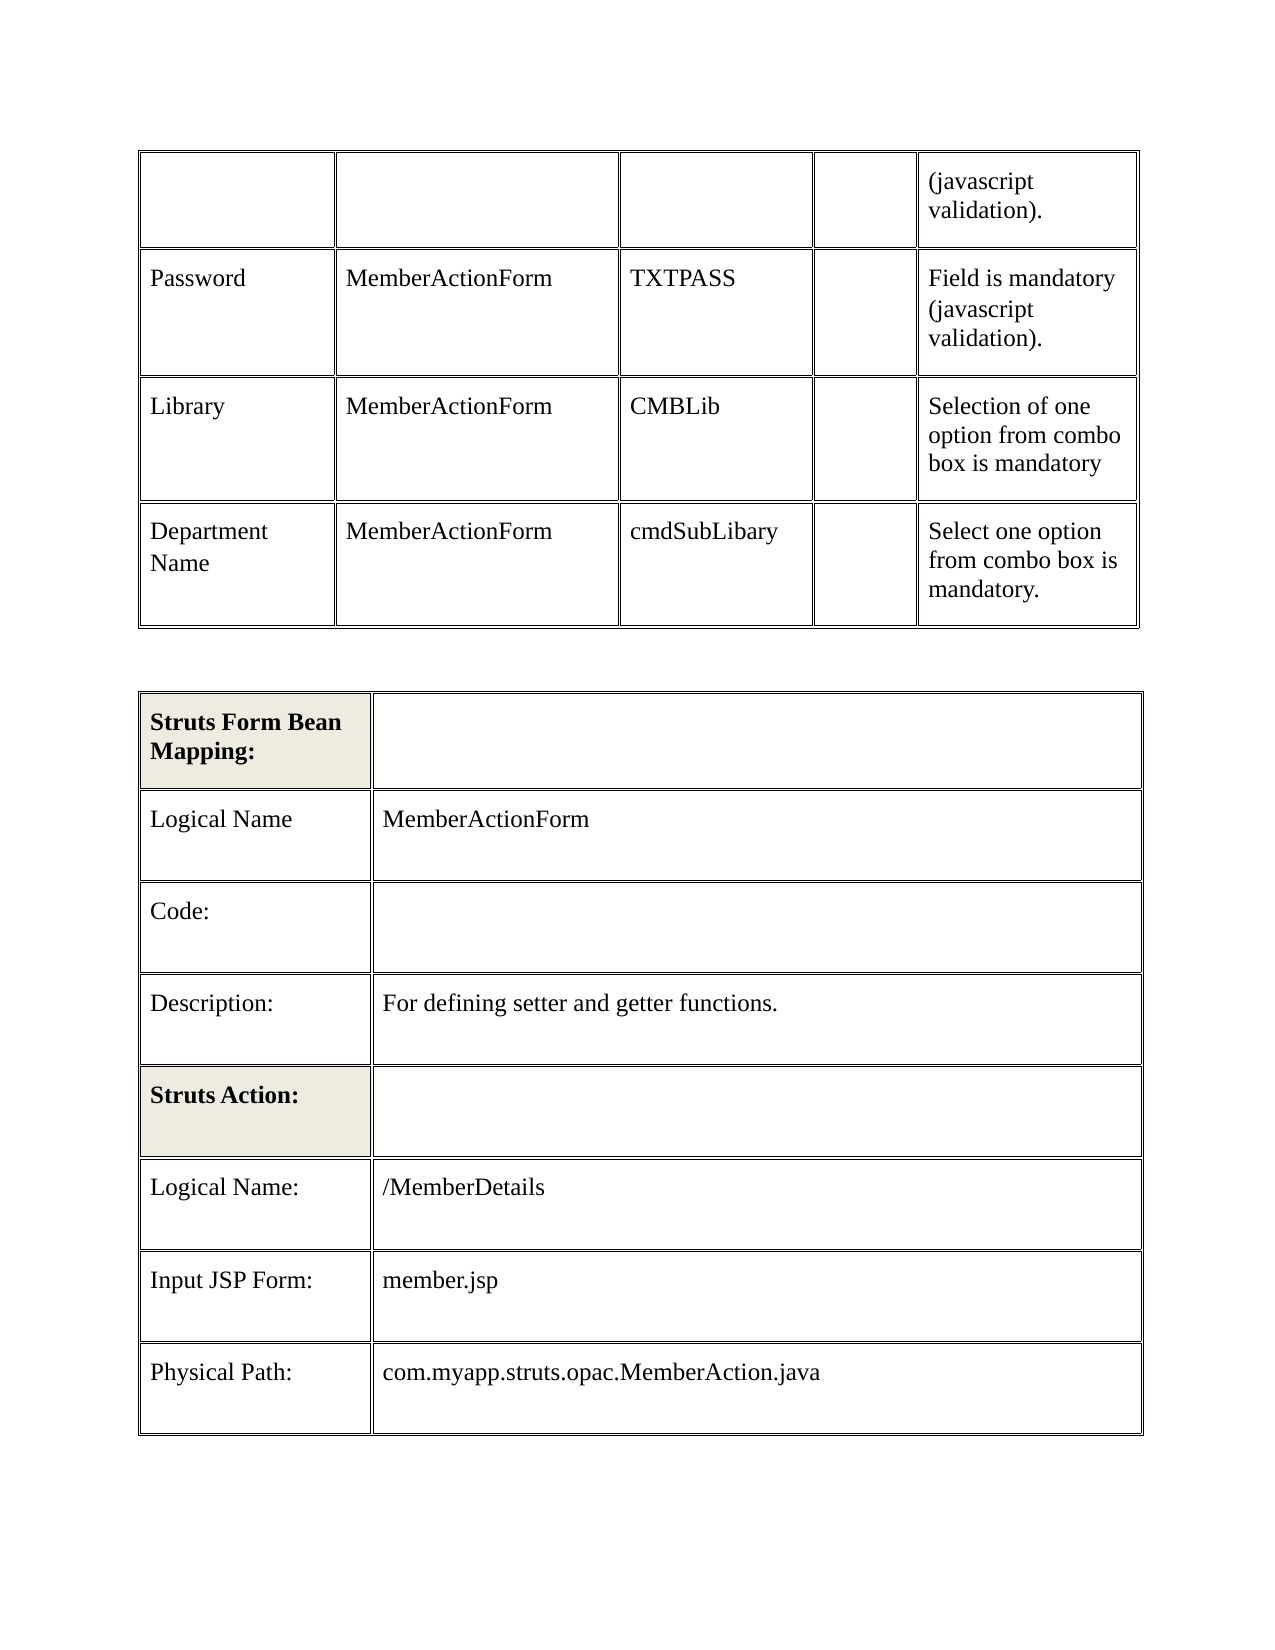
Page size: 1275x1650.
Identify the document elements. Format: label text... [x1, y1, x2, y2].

table_cell Selection of one option from combo box is mandatory [919, 378, 1136, 500]
table_cell Input JSP Form: [141, 1252, 370, 1341]
table_cell [374, 883, 1141, 972]
table_cell MemberActionForm [337, 504, 618, 625]
table_cell [815, 250, 916, 375]
table_cell [815, 153, 916, 247]
table_cell MemberActionForm [374, 791, 1141, 880]
table_cell Library [141, 378, 334, 500]
table_cell Department Name [141, 504, 334, 625]
table_cell Logical Name [141, 791, 370, 880]
table_cell [374, 1067, 1141, 1156]
table_cell com.myapp.struts.opac.MemberAction.java [374, 1344, 1141, 1433]
table_header Struts Form Bean Mapping: [141, 694, 370, 788]
table_cell [621, 153, 812, 247]
table_cell TXTPASS [621, 250, 812, 375]
table_cell Description: [141, 975, 370, 1064]
table_cell member.jsp [374, 1252, 1141, 1341]
table_cell [815, 504, 916, 625]
table_cell [815, 378, 916, 500]
table_cell For defining setter and getter functions. [374, 975, 1141, 1064]
table_cell [141, 153, 334, 247]
table_header [374, 694, 1141, 788]
table_cell MemberActionForm [337, 378, 618, 500]
table_cell CMBLib [621, 378, 812, 500]
table_cell [337, 153, 618, 247]
table_cell cmdSubLibary [621, 504, 812, 625]
table_cell Logical Name: [141, 1160, 370, 1248]
table_cell (javascript validation). [919, 153, 1136, 247]
table_cell Struts Action: [141, 1067, 370, 1156]
table_cell Code: [141, 883, 370, 972]
table_cell Select one option from combo box is mandatory. [919, 504, 1136, 625]
table_cell Physical Path: [141, 1344, 370, 1433]
table_cell Password [141, 250, 334, 375]
table_cell MemberActionForm [337, 250, 618, 375]
table_cell Field is mandatory (javascript validation). [919, 250, 1136, 375]
table_cell /MemberDetails [374, 1160, 1141, 1248]
